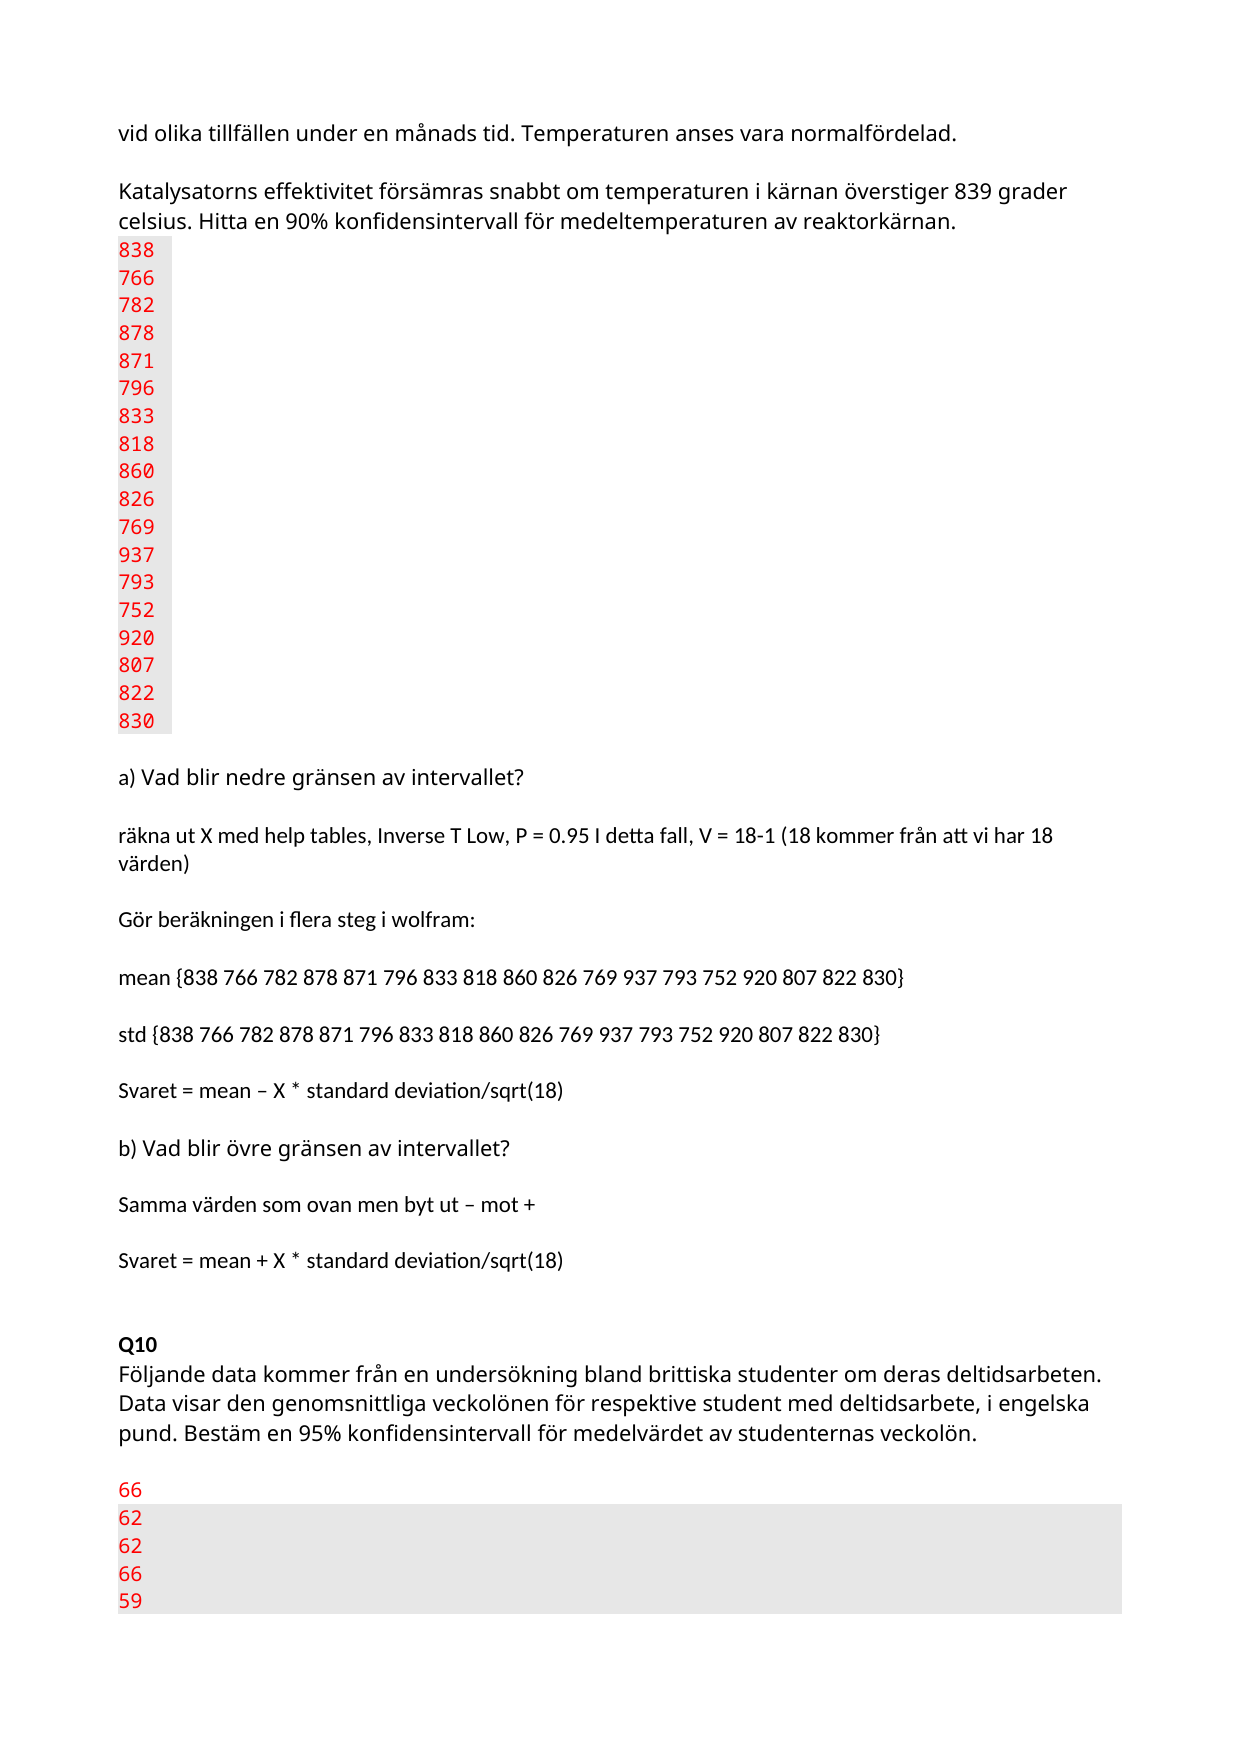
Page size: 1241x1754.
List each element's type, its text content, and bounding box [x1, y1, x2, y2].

text Samma värden som ovan men byt ut – mot + [118, 1191, 1122, 1218]
text 66 [118, 1559, 1122, 1587]
text vid olika tillfällen under en månads tid. Temperaturen anses vara normalfördelad. Katalysatorns effektivitet försämras snabbt om temperaturen i kärnan överstiger 839 grader celsius. Hitta en 90% konfidensintervall för medeltemperaturen av reaktorkärnan. [118, 118, 1122, 236]
text 62 [118, 1531, 1122, 1559]
text mean {838 766 782 878 871 796 833 818 860 826 769 937 793 752 920 807 822 830} [118, 963, 1122, 991]
text Svaret = mean – X * standard deviation/sqrt(18) [118, 1077, 1122, 1105]
text 59 [118, 1587, 1122, 1614]
text räkna ut X med help tables, Inverse T Low, P = 0.95 I detta fall, V = 18-1 (18 kommer från att vi har 18 värden) [118, 822, 1122, 878]
text std {838 766 782 878 871 796 833 818 860 826 769 937 793 752 920 807 822 830} [118, 1021, 1122, 1049]
text Gör beräkningen i flera steg i wolfram: [118, 906, 1122, 934]
text Q10 [118, 1331, 1122, 1359]
text Svaret = mean + X * standard deviation/sqrt(18) [118, 1247, 1122, 1274]
text Följande data kommer från en undersökning bland brittiska studenter om deras deltidsarbeten. Data visar den genomsnittliga veckolönen för respektive student med deltidsarbete, i engelska pund. Bestäm en 95% konfidensintervall för medelvärdet av studenternas veckolön. [118, 1359, 1122, 1448]
text b) Vad blir övre gränsen av intervallet? [118, 1133, 1122, 1162]
text a) Vad blir nedre gränsen av intervallet? [118, 734, 1122, 792]
text 66 [118, 1476, 1122, 1504]
text 62 [118, 1504, 1122, 1531]
